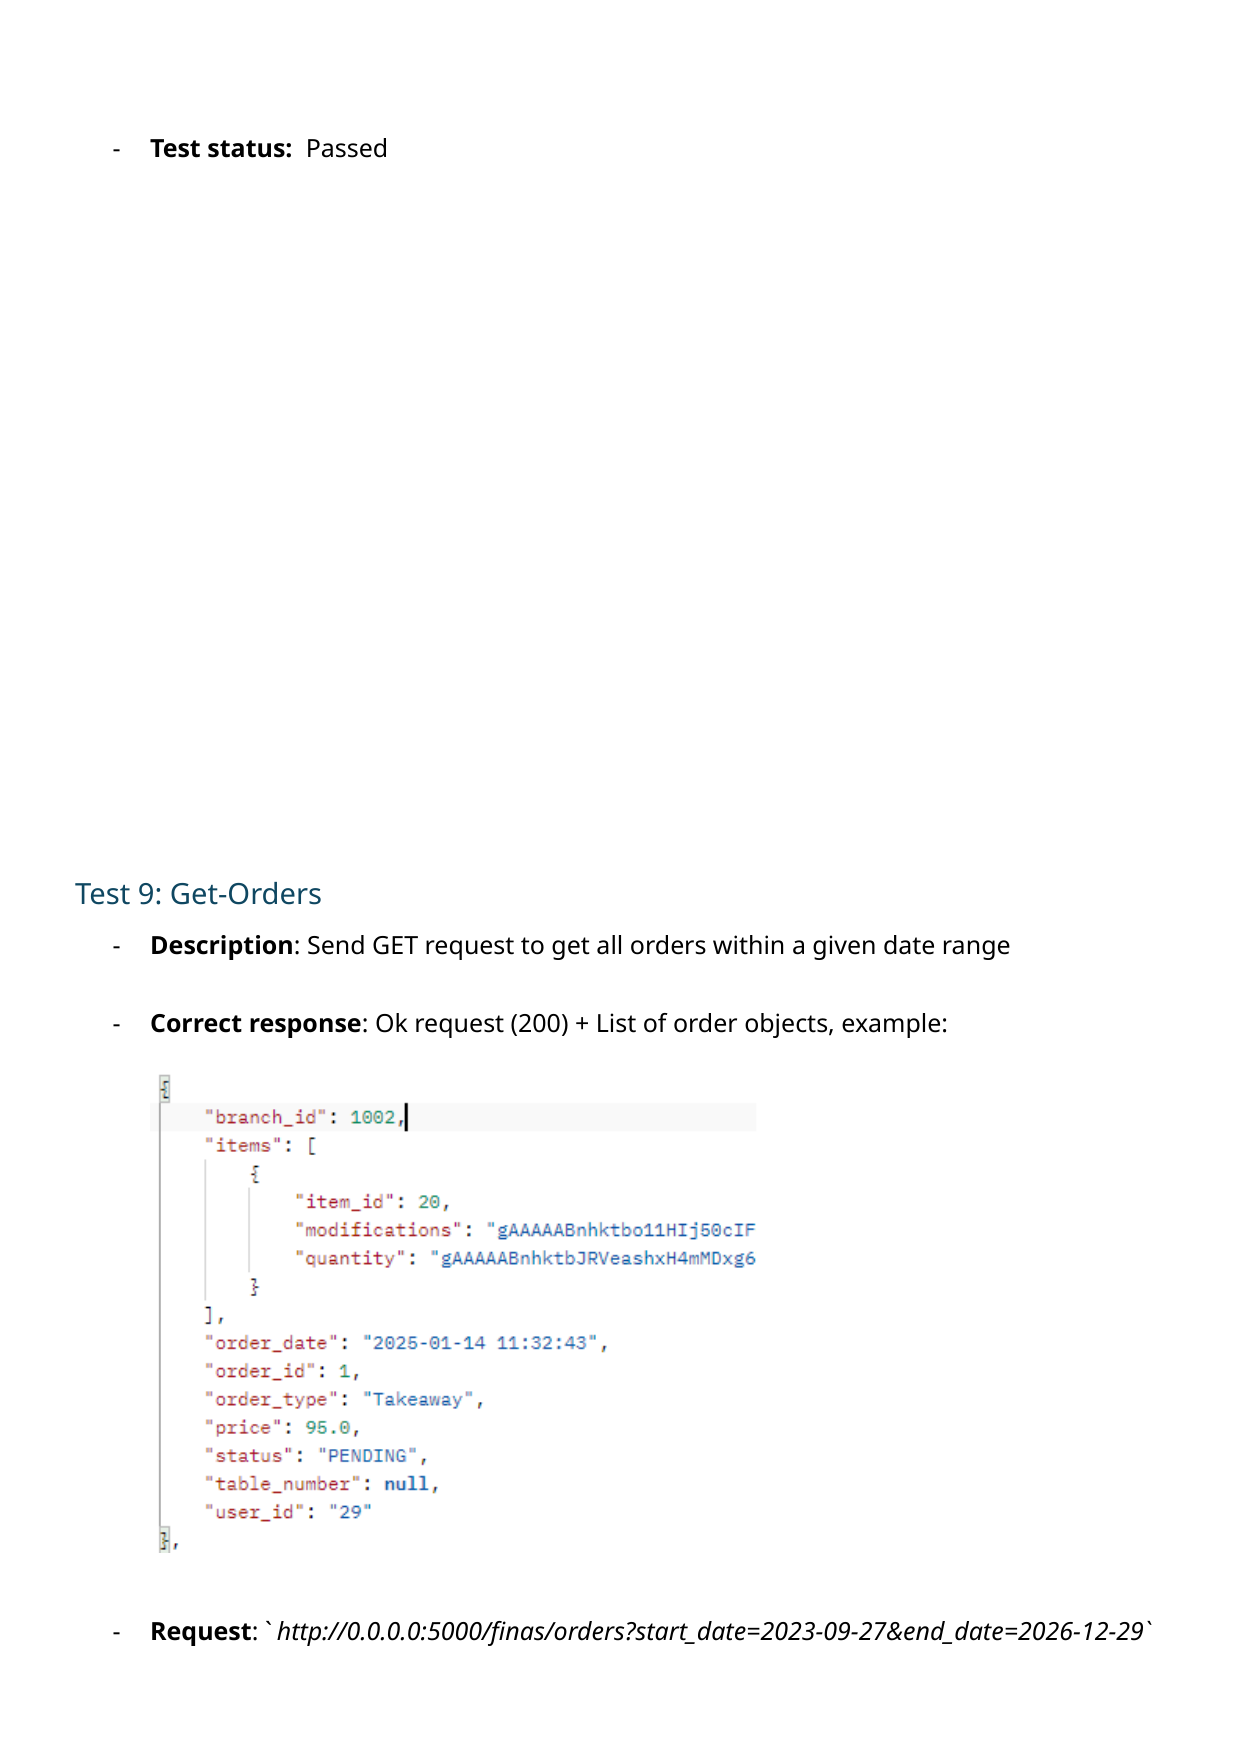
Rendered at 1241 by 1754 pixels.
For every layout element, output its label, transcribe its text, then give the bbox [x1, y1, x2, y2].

list Request: ` http://0.0.0.0:5000/finas/orders?start_date=2023-09-27&end_date=2026-12-29` [112, 1613, 1165, 1647]
subtitle Test 9: Get-Orders [75, 873, 1165, 913]
list Correct response: Ok request (200) + List of order objects, example: [112, 1006, 1165, 1040]
list Description: Send GET request to get all orders within a given date range [112, 927, 1165, 961]
list Test status: Passed [112, 131, 1165, 165]
